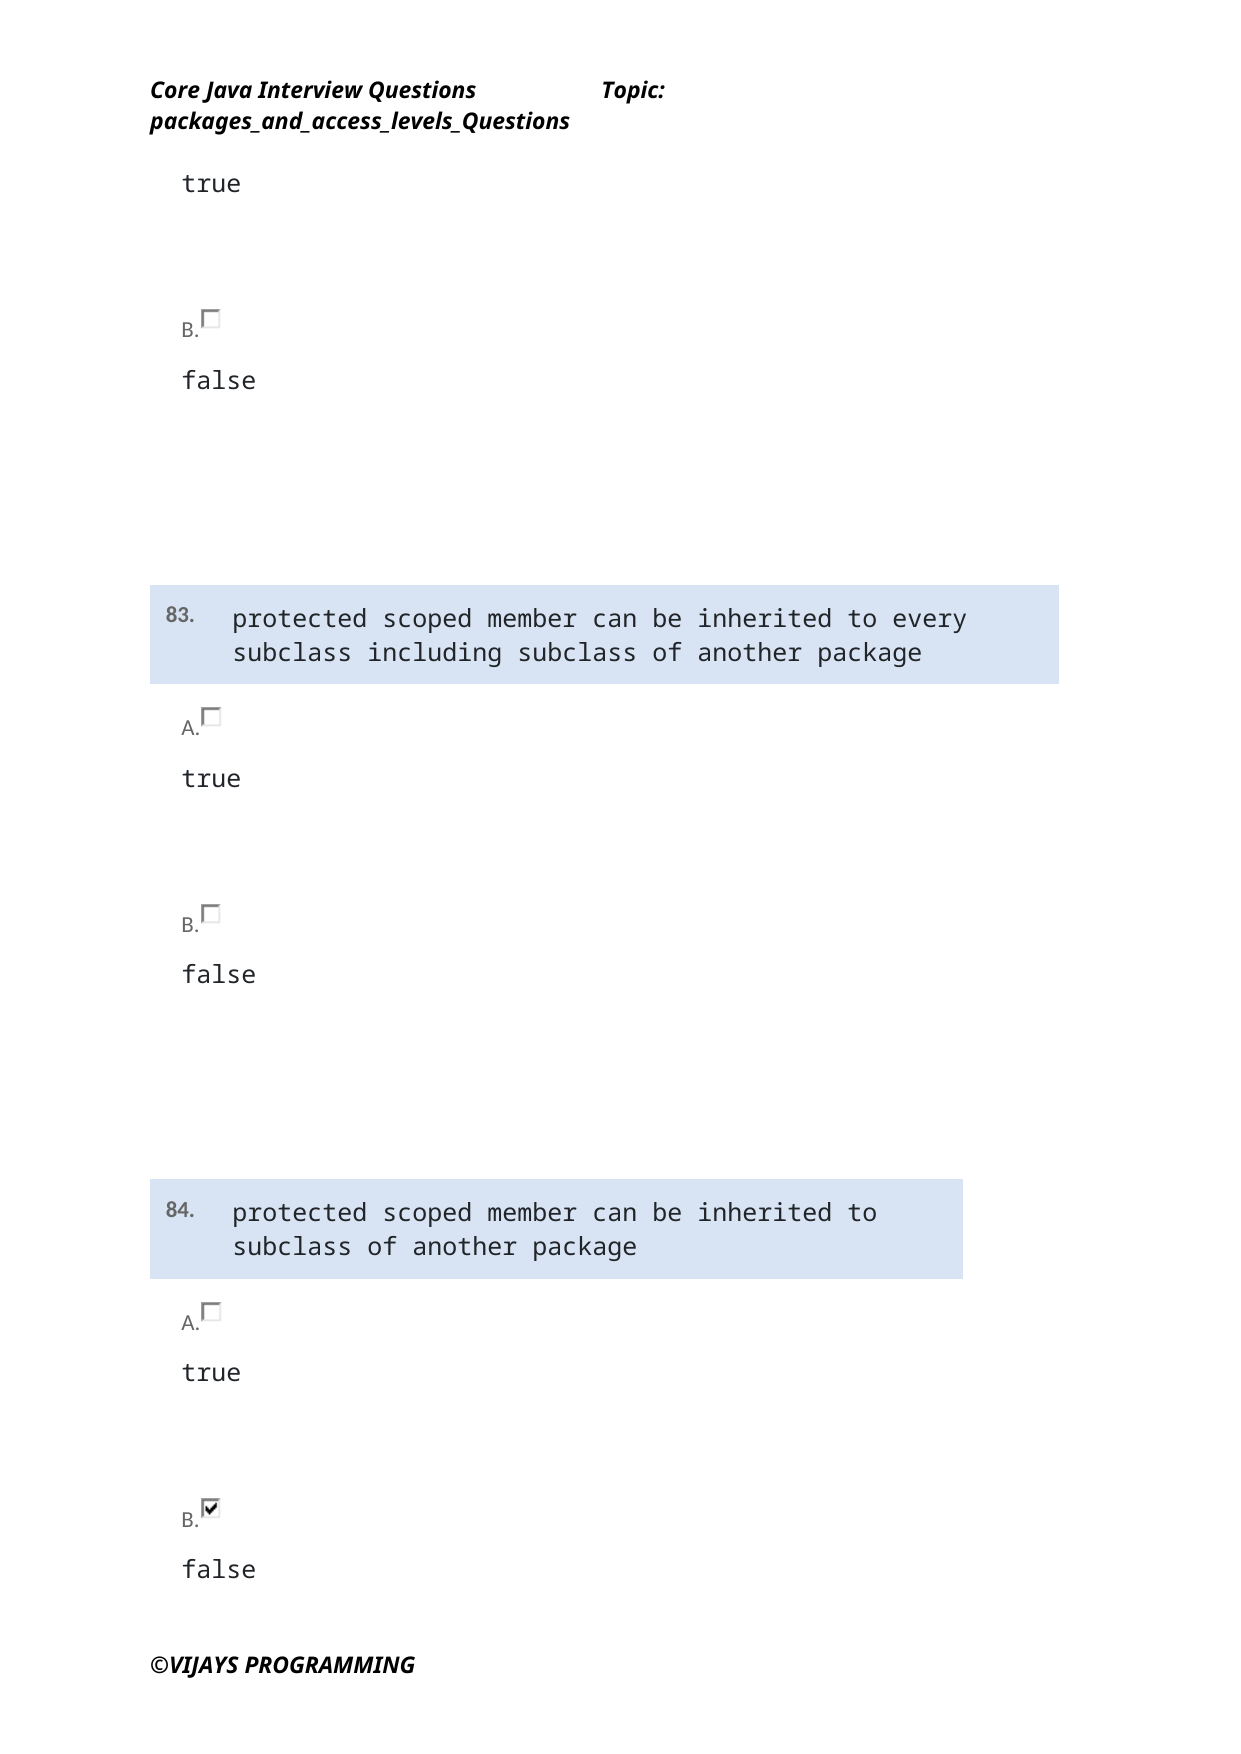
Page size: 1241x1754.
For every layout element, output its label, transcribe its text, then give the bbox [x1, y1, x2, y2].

table_cell [1059, 1179, 1090, 1279]
table_header A. true [181, 700, 250, 897]
table_cell [963, 1179, 1059, 1279]
table_cell [150, 515, 1090, 585]
table_header 83. [150, 585, 216, 684]
table_header [1059, 585, 1090, 684]
table_header B. false [181, 897, 264, 1093]
table_header true [181, 166, 250, 302]
table_cell protected scoped member can be inherited to subclass of another package [216, 1179, 963, 1279]
table_header B. false [181, 302, 264, 499]
table_header A. true [181, 1294, 250, 1491]
table_cell [150, 1279, 1090, 1602]
table_header protected scoped member can be inherited to every subclass including subclass of another package [216, 585, 1059, 684]
table_cell [150, 1109, 1090, 1179]
table_cell [150, 684, 1090, 1109]
table_cell [150, 150, 1090, 514]
table_cell 84. [150, 1179, 216, 1279]
table_header B. false [181, 1491, 264, 1586]
